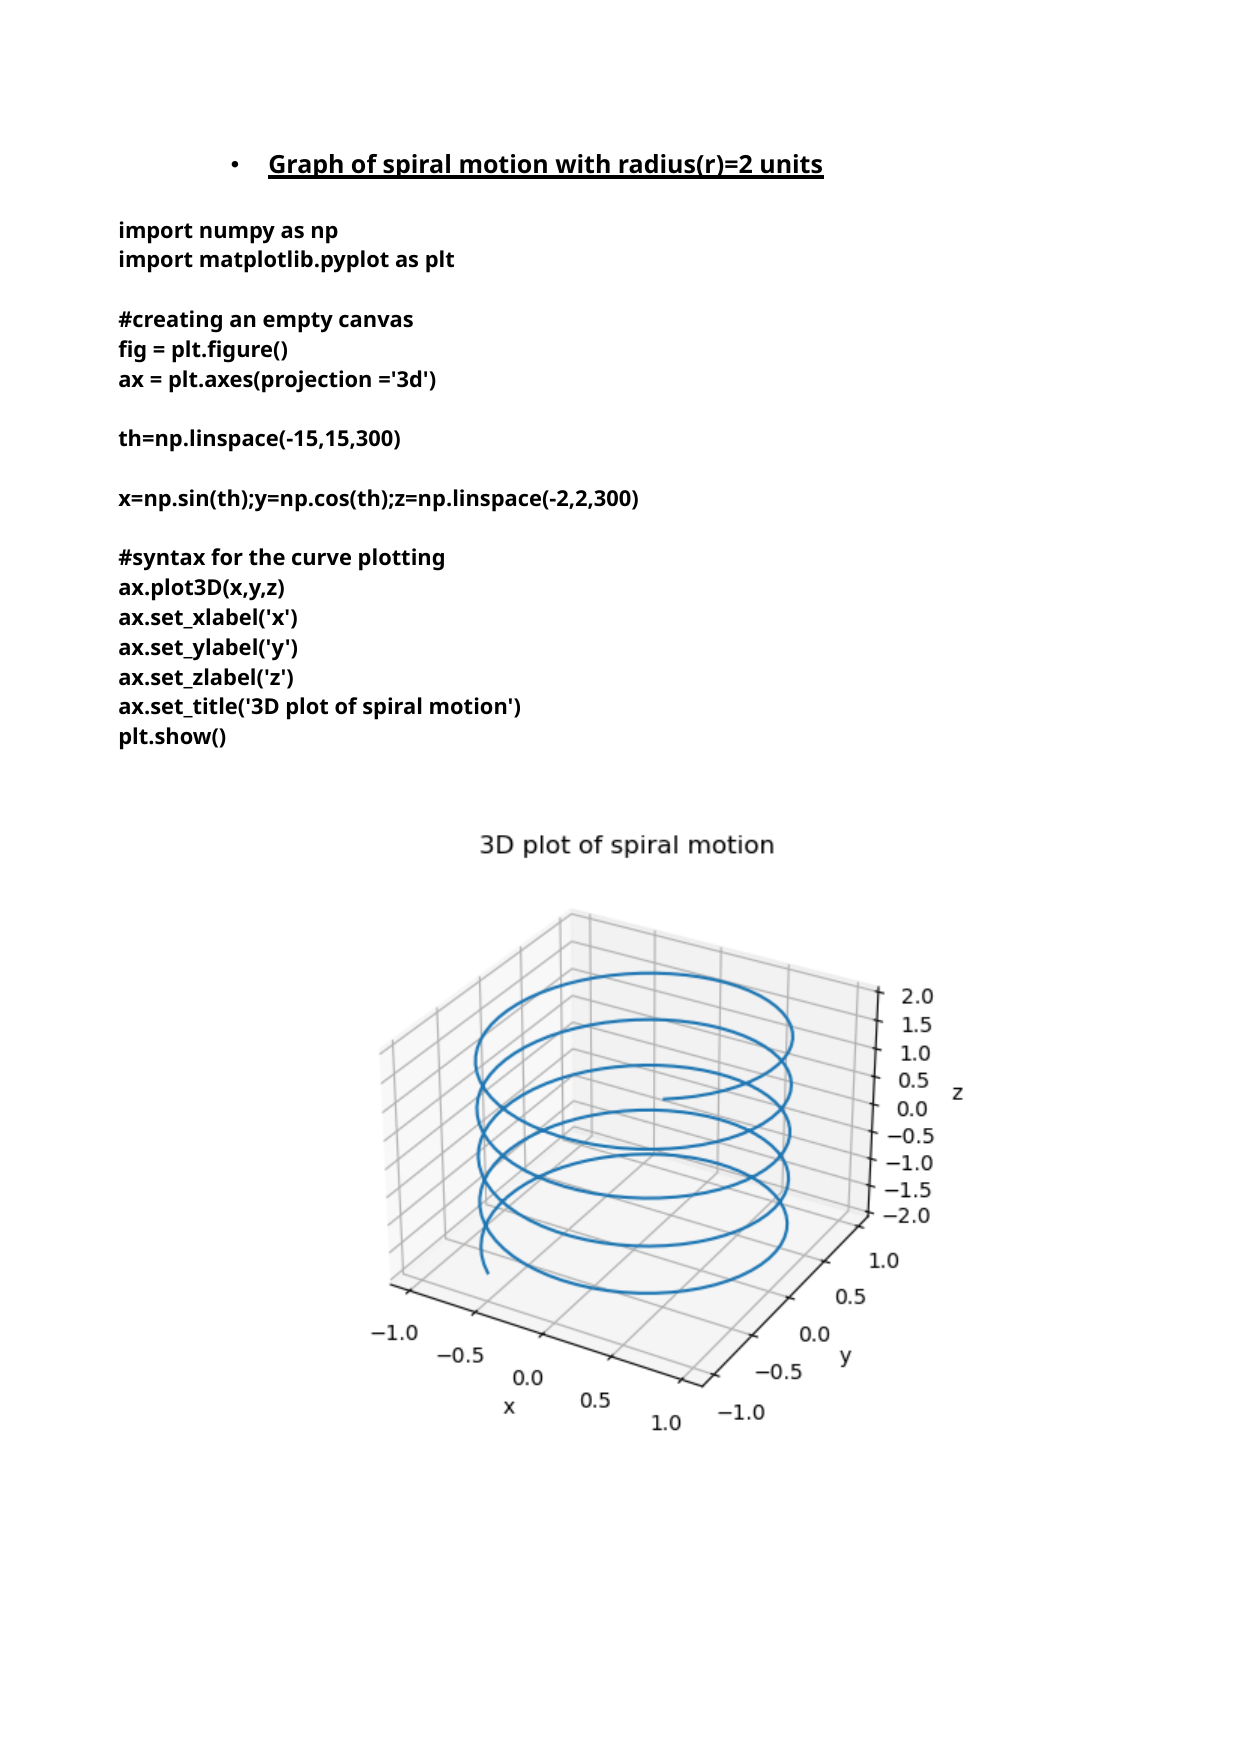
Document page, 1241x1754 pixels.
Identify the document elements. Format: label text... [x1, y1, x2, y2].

text import numpy as np [118, 215, 1122, 244]
text ax.set_zlabel('z') [118, 662, 1122, 691]
text plt.show() [118, 721, 1122, 751]
text #creating an empty canvas [118, 304, 1122, 334]
picture [134, 780, 1095, 1501]
text #syntax for the curve plotting [118, 542, 1122, 572]
text th=np.linspace(-15,15,300) [118, 423, 1122, 453]
text ax = plt.axes(projection ='3d') [118, 364, 1122, 393]
text import matplotlib.pyplot as plt [118, 244, 1122, 274]
text ax.set_ylabel('y') [118, 632, 1122, 662]
text ax.plot3D(x,y,z) [118, 572, 1122, 602]
text ax.set_xlabel('x') [118, 602, 1122, 632]
text ax.set_title('3D plot of spiral motion') [118, 691, 1122, 721]
list Graph of spiral motion with radius(r)=2 units [231, 147, 1122, 181]
text x=np.sin(th);y=np.cos(th);z=np.linspace(-2,2,300) [118, 483, 1122, 513]
text fig = plt.figure() [118, 334, 1122, 364]
